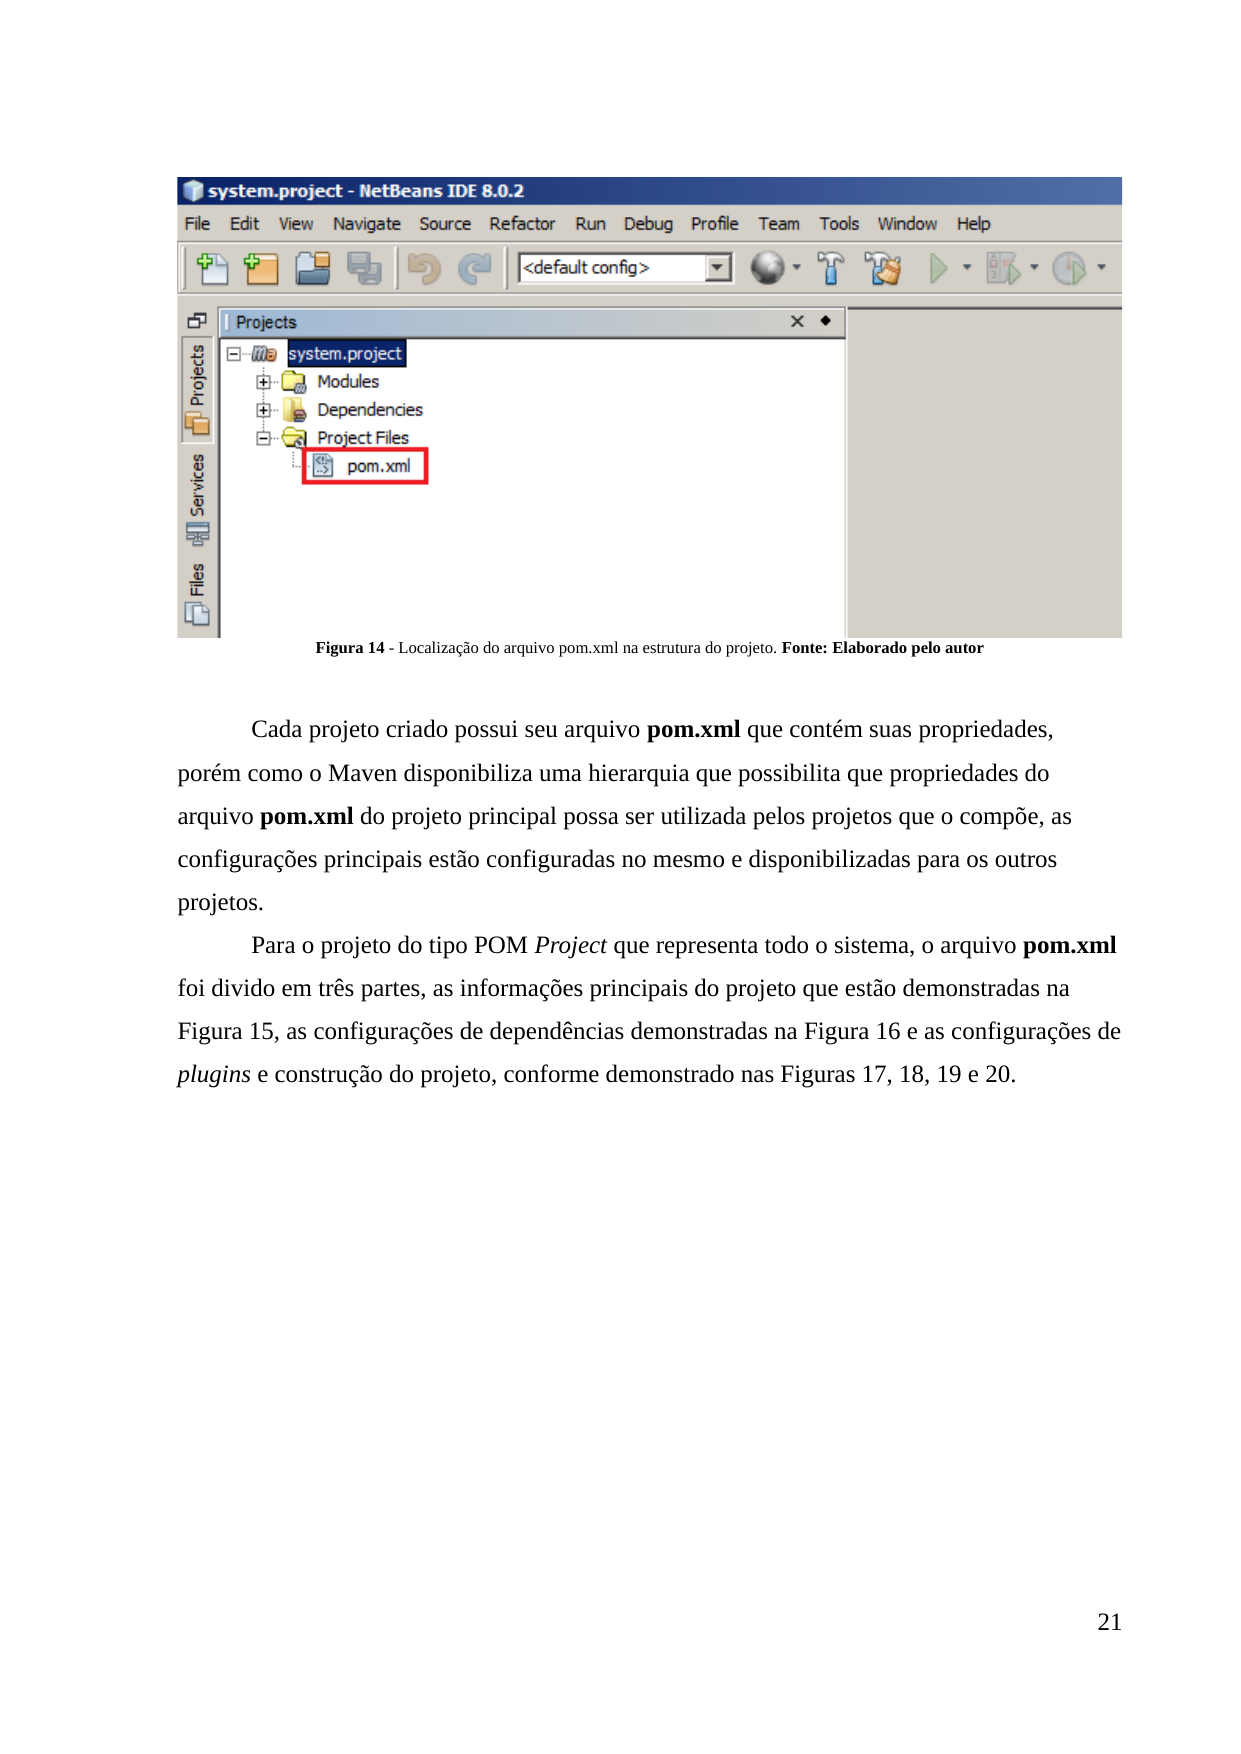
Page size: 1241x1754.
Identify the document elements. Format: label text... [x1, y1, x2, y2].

picture [177, 177, 1123, 638]
text Cada projeto criado possui seu arquivo pom.xml que contém suas propriedades, porém como o Maven disponibiliza uma hierarquia que possibilita que propriedades do arquivo pom.xml do projeto principal possa ser utilizada pelos projetos que o compõe, as configurações principais estão configuradas no mesmo e disponibilizadas para os outros projetos. [177, 714, 1122, 916]
text Figura 14 - Localização do arquivo pom.xml na estrutura do projeto. Fonte: Elaborado pelo autor [177, 638, 1122, 657]
text Para o projeto do tipo POM Project que representa todo o sistema, o arquivo pom.xml foi divido em três partes, as informações principais do projeto que estão demonstradas na Figura 15, as configurações de dependências demonstradas na Figura 16 e as configurações de plugins e construção do projeto, conforme demonstrado nas Figuras 17, 18, 19 e 20. [177, 930, 1122, 1088]
